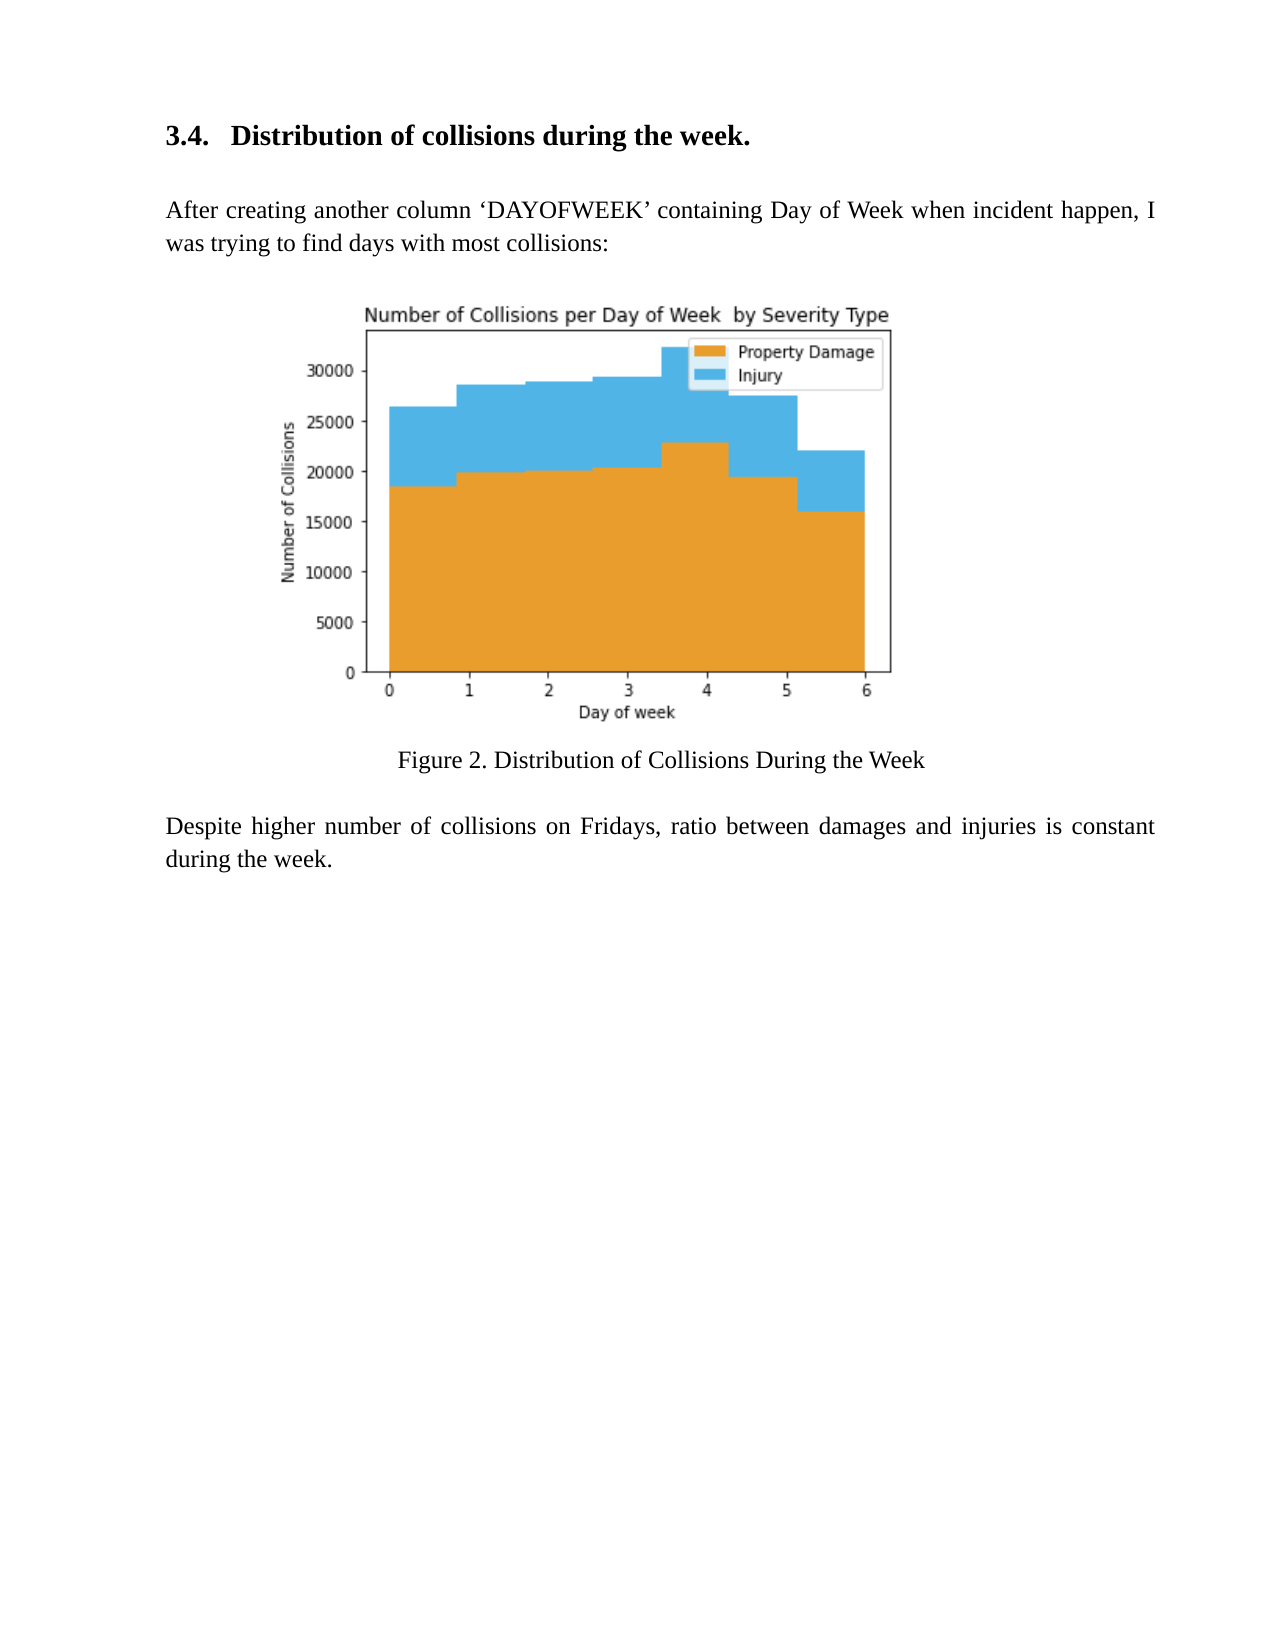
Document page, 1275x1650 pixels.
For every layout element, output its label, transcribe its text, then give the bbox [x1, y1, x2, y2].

text After creating another column ‘DAYOFWEEK’ containing Day of Week when incident happen, I was trying to find days with most collisions: [165, 195, 1157, 257]
list Distribution of collisions during the week. [165, 118, 1157, 152]
text Despite higher number of collisions on Fridays, ratio between damages and injuries is constant during the week. [165, 811, 1157, 873]
picture [255, 294, 1020, 742]
text Figure 2. Distribution of Collisions During the Week [165, 294, 1157, 774]
